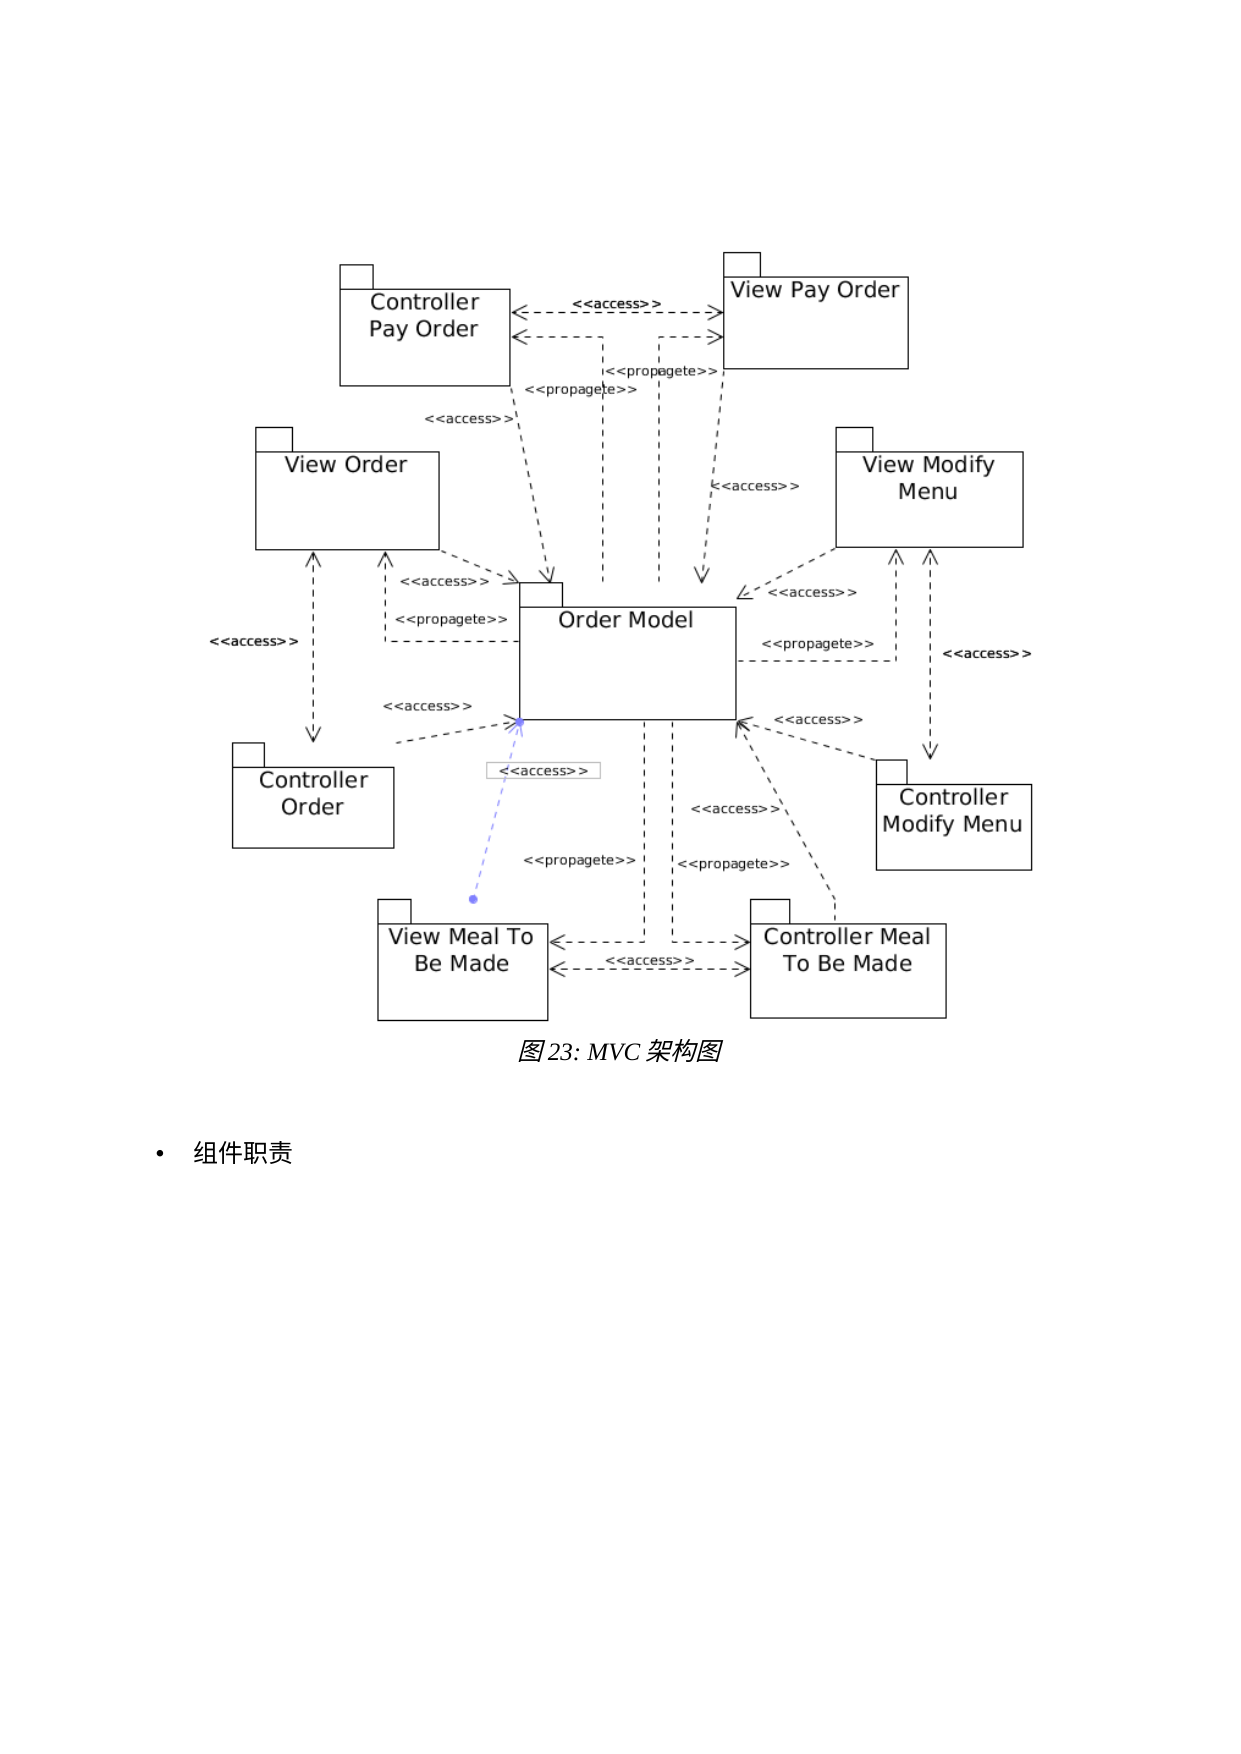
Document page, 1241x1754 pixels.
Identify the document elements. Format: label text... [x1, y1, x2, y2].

list 组件职责 [156, 1134, 1122, 1170]
picture [193, 246, 1047, 1031]
text 图 23: MVC架构图 [174, 247, 1066, 1067]
